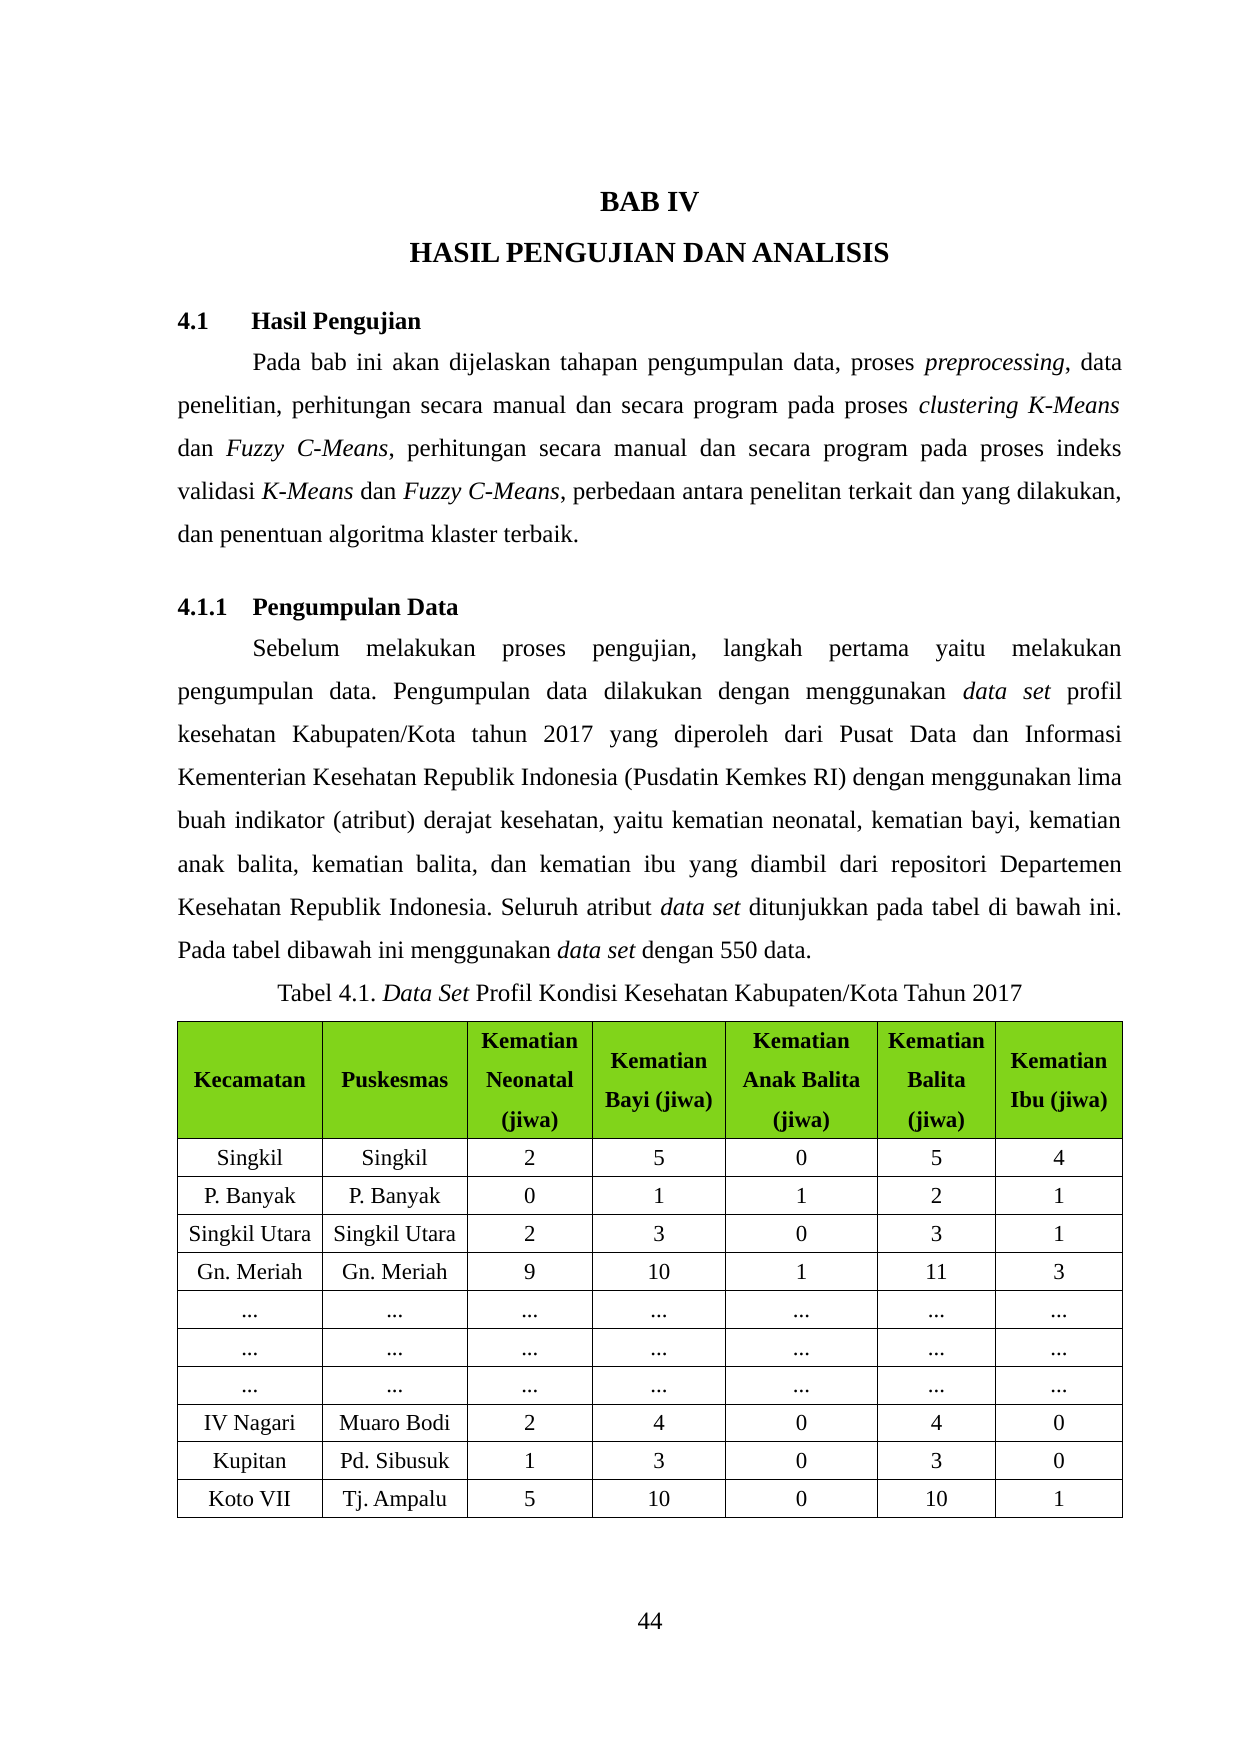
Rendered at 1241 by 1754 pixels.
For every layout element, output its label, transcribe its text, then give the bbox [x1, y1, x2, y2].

text Pada bab ini akan dijelaskan tahapan pengumpulan data, proses preprocessing, data penelitian, perhitungan secara manual dan secara program pada proses clustering K-Means dan Fuzzy C-Means, perhitungan secara manual dan secara program pada proses indeks validasi K-Means dan Fuzzy C-Means, perbedaan antara penelitan terkait dan yang dilakukan, dan penentuan algoritma klaster terbaik. [177, 347, 1122, 548]
table_header Kematian Anak Balita (jiwa) [726, 1022, 877, 1138]
table_cell ... [996, 1329, 1122, 1366]
table_cell ... [878, 1329, 995, 1366]
table_cell 1 [726, 1177, 877, 1214]
table_cell 4 [878, 1405, 995, 1441]
table_cell ... [878, 1291, 995, 1328]
table_cell ... [178, 1367, 322, 1403]
table_cell 1 [996, 1480, 1122, 1517]
table_cell Muaro Bodi [323, 1405, 467, 1441]
table_cell Tj. Ampalu [323, 1480, 467, 1517]
table_cell ... [178, 1291, 322, 1328]
table_header Kecamatan [178, 1022, 322, 1138]
table_cell ... [726, 1329, 877, 1366]
table_cell P. Banyak [323, 1177, 467, 1214]
table_cell P. Banyak [178, 1177, 322, 1214]
table_cell 3 [878, 1215, 995, 1252]
table_cell 1 [593, 1177, 725, 1214]
table_cell ... [726, 1367, 877, 1403]
table_cell ... [726, 1291, 877, 1328]
table_cell 0 [726, 1405, 877, 1441]
table_cell 1 [726, 1253, 877, 1290]
table_cell 5 [593, 1139, 725, 1176]
table_cell 0 [726, 1215, 877, 1252]
table_cell Singkil Utara [323, 1215, 467, 1252]
table_cell 3 [593, 1442, 725, 1479]
table_cell 4 [593, 1405, 725, 1441]
subtitle Pengumpulan Data [177, 592, 1122, 621]
table_cell 1 [996, 1215, 1122, 1252]
table_header Puskesmas [323, 1022, 467, 1138]
table_cell 0 [726, 1480, 877, 1517]
table_cell ... [178, 1329, 322, 1366]
table_cell 1 [996, 1177, 1122, 1214]
table_cell Kupitan [178, 1442, 322, 1479]
table_cell Koto VII [178, 1480, 322, 1517]
text HASIL PENGUJIAN DAN ANALISIS [177, 235, 1122, 268]
table_cell ... [468, 1367, 592, 1403]
table_cell ... [468, 1329, 592, 1366]
table_cell 0 [726, 1139, 877, 1176]
table_cell Singkil [323, 1139, 467, 1176]
table_header Kematian Ibu (jiwa) [996, 1022, 1122, 1138]
table_cell 1 [468, 1442, 592, 1479]
table_cell 3 [878, 1442, 995, 1479]
table_cell Gn. Meriah [323, 1253, 467, 1290]
table_cell 2 [468, 1139, 592, 1176]
table_cell Singkil Utara [178, 1215, 322, 1252]
table_cell 0 [996, 1442, 1122, 1479]
table_cell 0 [996, 1405, 1122, 1441]
table_cell 3 [593, 1215, 725, 1252]
table_cell IV Nagari [178, 1405, 322, 1441]
table_cell 5 [468, 1480, 592, 1517]
table_cell 11 [878, 1253, 995, 1290]
subtitle HASIL PENGUJIAN DAN ANALISIS [177, 177, 1122, 182]
table_cell ... [996, 1367, 1122, 1403]
table_cell ... [323, 1329, 467, 1366]
table_cell ... [593, 1367, 725, 1403]
table_cell ... [593, 1291, 725, 1328]
table_cell ... [878, 1367, 995, 1403]
text Sebelum melakukan proses pengujian, langkah pertama yaitu melakukan pengumpulan data. Pengumpulan data dilakukan dengan menggunakan data set profil kesehatan Kabupaten/Kota tahun 2017 yang diperoleh dari Pusat Data dan Informasi Kementerian Kesehatan Republik Indonesia (Pusdatin Kemkes RI) dengan menggunakan lima buah indikator (atribut) derajat kesehatan, yaitu kematian neonatal, kematian bayi, kematian anak balita, kematian balita, dan kematian ibu yang diambil dari repositori Departemen Kesehatan Republik Indonesia. Seluruh atribut data set ditunjukkan pada tabel di bawah ini. Pada tabel dibawah ini menggunakan data set dengan 550 data. [177, 633, 1122, 964]
table_cell Gn. Meriah [178, 1253, 322, 1290]
table_header Kematian Balita (jiwa) [878, 1022, 995, 1138]
table_cell 0 [726, 1442, 877, 1479]
table_cell 10 [878, 1480, 995, 1517]
table_cell 2 [878, 1177, 995, 1214]
table_header Kematian Bayi (jiwa) [593, 1022, 725, 1138]
table_cell ... [323, 1367, 467, 1403]
table_cell 9 [468, 1253, 592, 1290]
table_cell 4 [996, 1139, 1122, 1176]
table_header Kematian Neonatal (jiwa) [468, 1022, 592, 1138]
table_cell 3 [996, 1253, 1122, 1290]
table_cell 0 [468, 1177, 592, 1214]
table_cell ... [323, 1291, 467, 1328]
table_cell 10 [593, 1480, 725, 1517]
table_cell ... [996, 1291, 1122, 1328]
table_cell ... [468, 1291, 592, 1328]
table_cell 5 [878, 1139, 995, 1176]
table_cell Singkil [178, 1139, 322, 1176]
text Tabel 4.1. Data Set Profil Kondisi Kesehatan Kabupaten/Kota Tahun 2017 [177, 978, 1122, 1007]
text BAB IV [177, 184, 1122, 218]
table_cell 10 [593, 1253, 725, 1290]
table_cell 2 [468, 1215, 592, 1252]
table_cell ... [593, 1329, 725, 1366]
table_cell 2 [468, 1405, 592, 1441]
subtitle Hasil Pengujian [177, 306, 1122, 334]
table_cell Pd. Sibusuk [323, 1442, 467, 1479]
